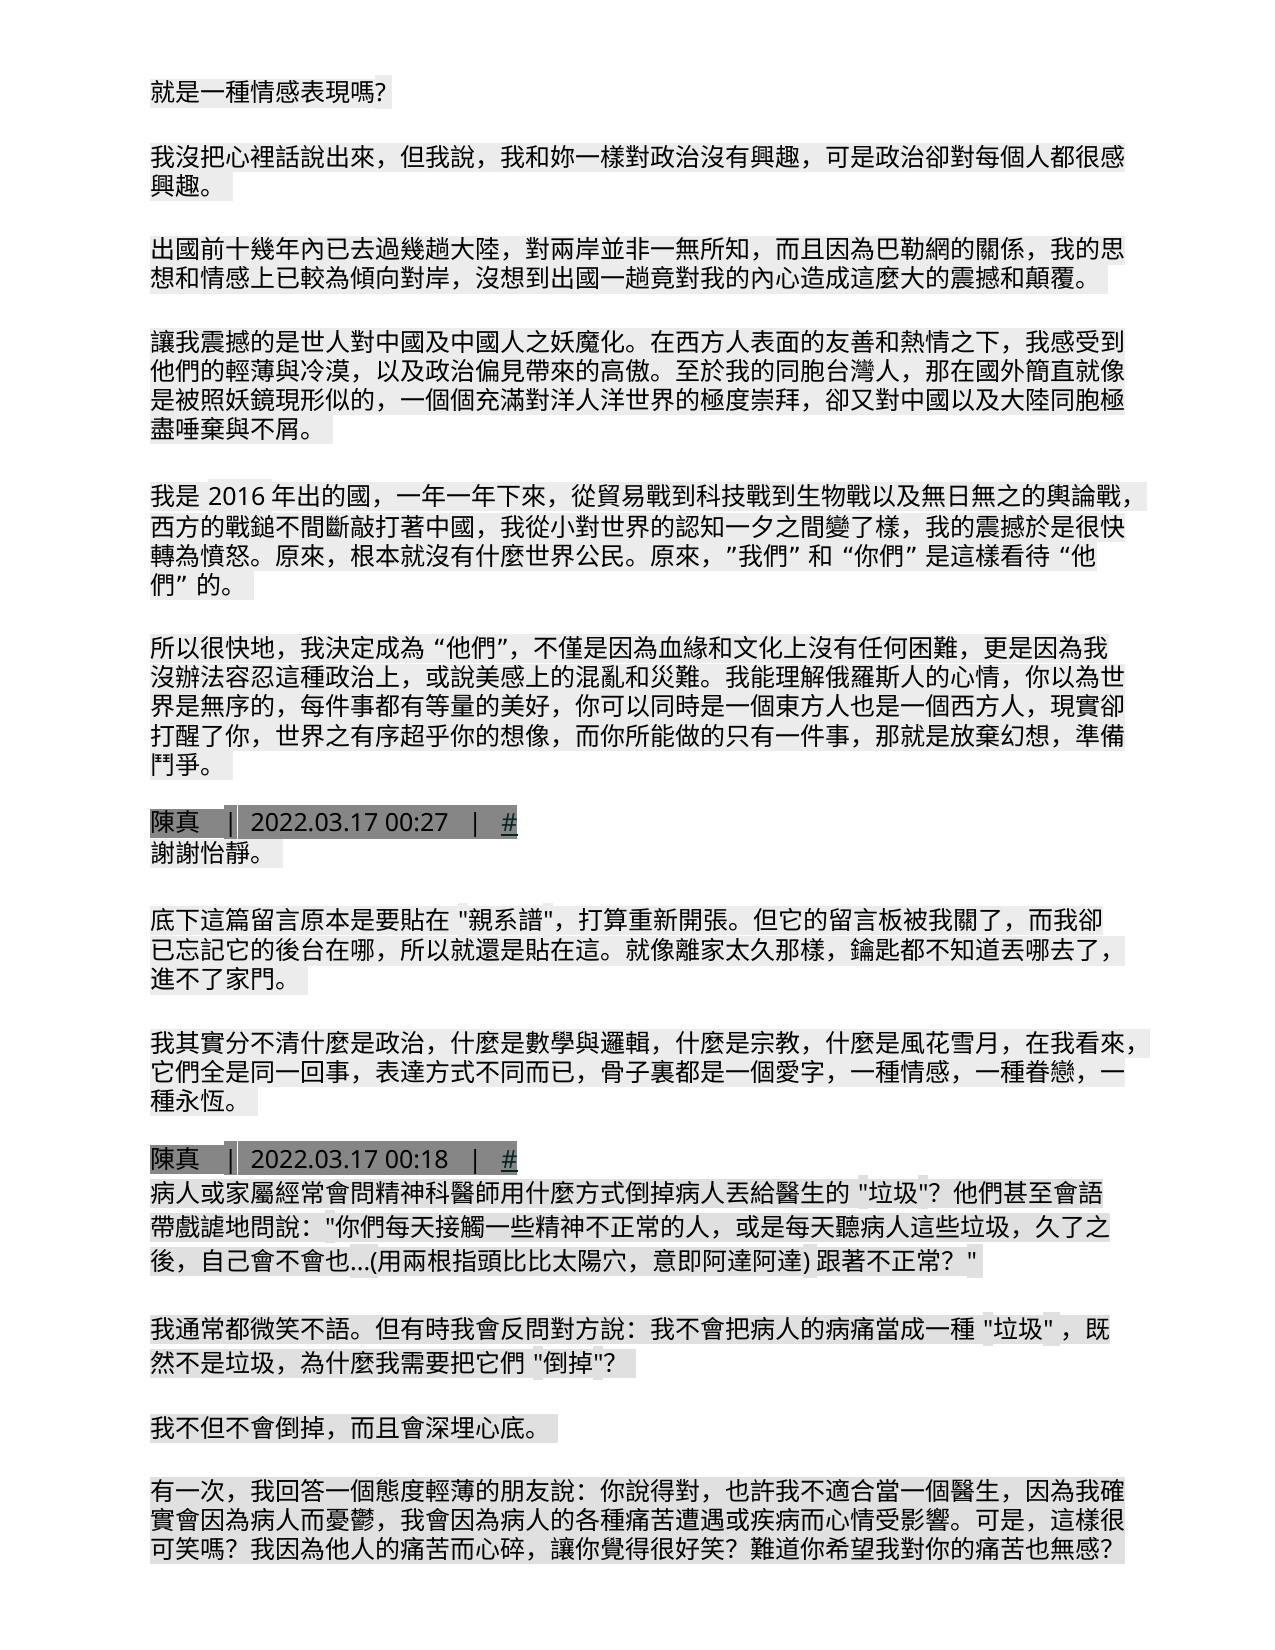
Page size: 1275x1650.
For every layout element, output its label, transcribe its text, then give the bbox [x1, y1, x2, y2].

text 有個九零後大陸好朋友，幾年前在澳洲剛認識時，她和我說他們這一代對政治沒什麼興趣，但普遍都挺愛國的。我那時聽了心想，愛國不就是一種政治態度嗎? 或者說，政治難道不就是一種情感表現嗎? 我沒把心裡話說出來，但我說，我和妳一樣對政治沒有興趣，可是政治卻對每個人都很感興趣。 出國前十幾年內已去過幾趟大陸，對兩岸並非一無所知，而且因為巴勒網的關係，我的思想和情感上已較為傾向對岸，沒想到出國一趟竟對我的內心造成這麼大的震撼和顛覆。 讓我震撼的是世人對中國及中國人之妖魔化。在西方人表面的友善和熱情之下，我感受到他們的輕薄與冷漠，以及政治偏見帶來的高傲。至於我的同胞台灣人，那在國外簡直就像是被照妖鏡現形似的，一個個充滿對洋人洋世界的極度崇拜，卻又對中國以及大陸同胞極盡唾棄與不屑。 我是 2016 年出的國，一年一年下來，從貿易戰到科技戰到生物戰以及無日無之的輿論戰，西方的戰鎚不間斷敲打著中國，我從小對世界的認知一夕之間變了樣，我的震撼於是很快轉為憤怒。原來，根本就沒有什麼世界公民。原來，”我們” 和 “你們” 是這樣看待 “他們” 的。 所以很快地，我決定成為 “他們”，不僅是因為血緣和文化上沒有任何困難，更是因為我沒辦法容忍這種政治上，或說美感上的混亂和災難。我能理解俄羅斯人的心情，你以為世界是無序的，每件事都有等量的美好，你可以同時是一個東方人也是一個西方人，現實卻打醒了你，世界之有序超乎你的想像，而你所能做的只有一件事，那就是放棄幻想，準備鬥爭。 [150, 75, 1125, 780]
text 陳真 | 2022.03.17 00:27 | # [150, 805, 1125, 839]
text 陳真 | 2022.03.17 00:18 | # [150, 1141, 1125, 1175]
text 謝謝怡靜。 底下這篇留言原本是要貼在 "親系譜"，打算重新開張。但它的留言板被我關了，而我卻已忘記它的後台在哪，所以就還是貼在這。就像離家太久那樣，鑰匙都不知道丟哪去了，進不了家門。 我其實分不清什麼是政治，什麼是數學與邏輯，什麼是宗教，什麼是風花雪月，在我看來，它們全是同一回事，表達方式不同而已，骨子裏都是一個愛字，一種情感，一種眷戀，一種永恆。 [150, 839, 1125, 1116]
text 病人或家屬經常會問精神科醫師用什麼方式倒掉病人丟給醫生的 "垃圾"？他們甚至會語帶戲謔地問說："你們每天接觸一些精神不正常的人，或是每天聽病人這些垃圾，久了之後，自己會不會也...(用兩根指頭比比太陽穴，意即阿達阿達) 跟著不正常？" 我通常都微笑不語。但有時我會反問對方說：我不會把病人的病痛當成一種 "垃圾" ，既然不是垃圾，為什麼我需要把它們 "倒掉"？ 我不但不會倒掉，而且會深埋心底。 有一次，我回答一個態度輕薄的朋友說：你說得對，也許我不適合當一個醫生，因為我確實會因為病人而憂鬱，我會因為病人的各種痛苦遭遇或疾病而心情受影響。可是，這樣很可笑嗎？我因為他人的痛苦而心碎，讓你覺得很好笑？難道你希望我對你的痛苦也無感？難道你希望我把你的病痛當成一種垃圾？我應該對之一點感覺也沒有？生活照樣哈哈笑而無一絲悲傷？這樣才不會可笑？ 有一對姐妹花，聰明漂亮，就在她們最好的年紀時，跑去國外學做麵包糕點，在一次比賽中，雙雙得了大獎。回台灣後，妹妹持續往製作麵包糕點的方向努力，開烹飪教室，招收學生。待有了一定的成績後，更拿出所有積蓄與各種借貸，開始創業。可是，疫情一舉摧毀了餐飲業，導致幾百萬元泡湯，血本無歸，先生憤而離婚求去，連小女兒也不要了，留給她一人撫養。 過年時，她帶著還在念幼兒園大班的小女兒去很多好玩的地方玩。過完年，隨即也開學了。那一天早上，她照樣把女兒打扮得漂漂亮亮，送她去上學，然後獨自回到家中，懸樑自盡，無一字遺言。 這兩天，我才剛去病房探望她已因中風失智多年臥床的媽媽。她念大班的小女兒則由阿公接手，至今還不知道媽媽已經永遠離開人間。我問阿公說，你們打算瞞她到幾時？阿公搖搖頭說不知道。我說，小妹妹知道媽媽不在了會怎樣？阿公低頭無語。 回到家，我找出一些玩具和洋娃娃，我想改天託阿公把它們送給他的小孫女，希望她能好好長大，用一種更好的方式去想念和紀念她的媽媽，不要走入孤單，不要對生活絕望。 沈從文在小說 ("三個男人和一個女人") 的結尾有這麼一段話。如果你跟我一樣，那你或許就能理解我為什麼會深深被這些話感動。 "從此以後，我們再也不曾到那豆腐舖裏去，坐在長凳上喝那年青朋友做成的豆漿，再也不曾見到這個年青誠實的朋友了。至於我那個瘸子同鄉，他現在還是第四十七連的號兵，他還是跛腳，但他從不和人提起這件事情。他是不曾犯罪的，但另外一個人的行為，卻使他一生抑鬱寡歡。 至於我，還有什麼意見沒有？……我有點憂鬱，有點不能同年青人合伴的脾氣，在軍隊中不大相容，因此來到都市裏，在都市裏又像不大合式，可不知再往哪兒跑。我老不安定，因為我常常要記起那些過去事情。一個人有一個人命運，我知道。有些過去的事情永遠咬著我的心，我說出來時，你們卻以為是個故事，沒有人能夠了解一個人生活裏被這種上百個故事壓住時，他用的是一種如何心情過日子。" 曾有無數個夜晚，我呆坐書桌前，就像聆聽類似底下這樣的音樂，直到天亮： https://bit.ly/3KM8LIT 我該把這樣一些 "垃圾" 丟掉嗎？我不該為之悲傷嗎？難道我只是為了什麼政治理念而來？如果真的有什麼方法可以把 "垃圾" 丟掉，我也不會想丟。我反倒想深深記住它們，記住每一個故事，彷彿只要記住了它們，故事裏頭的主人翁就會得到安息，得到慰藉。 [150, 1175, 1125, 1564]
